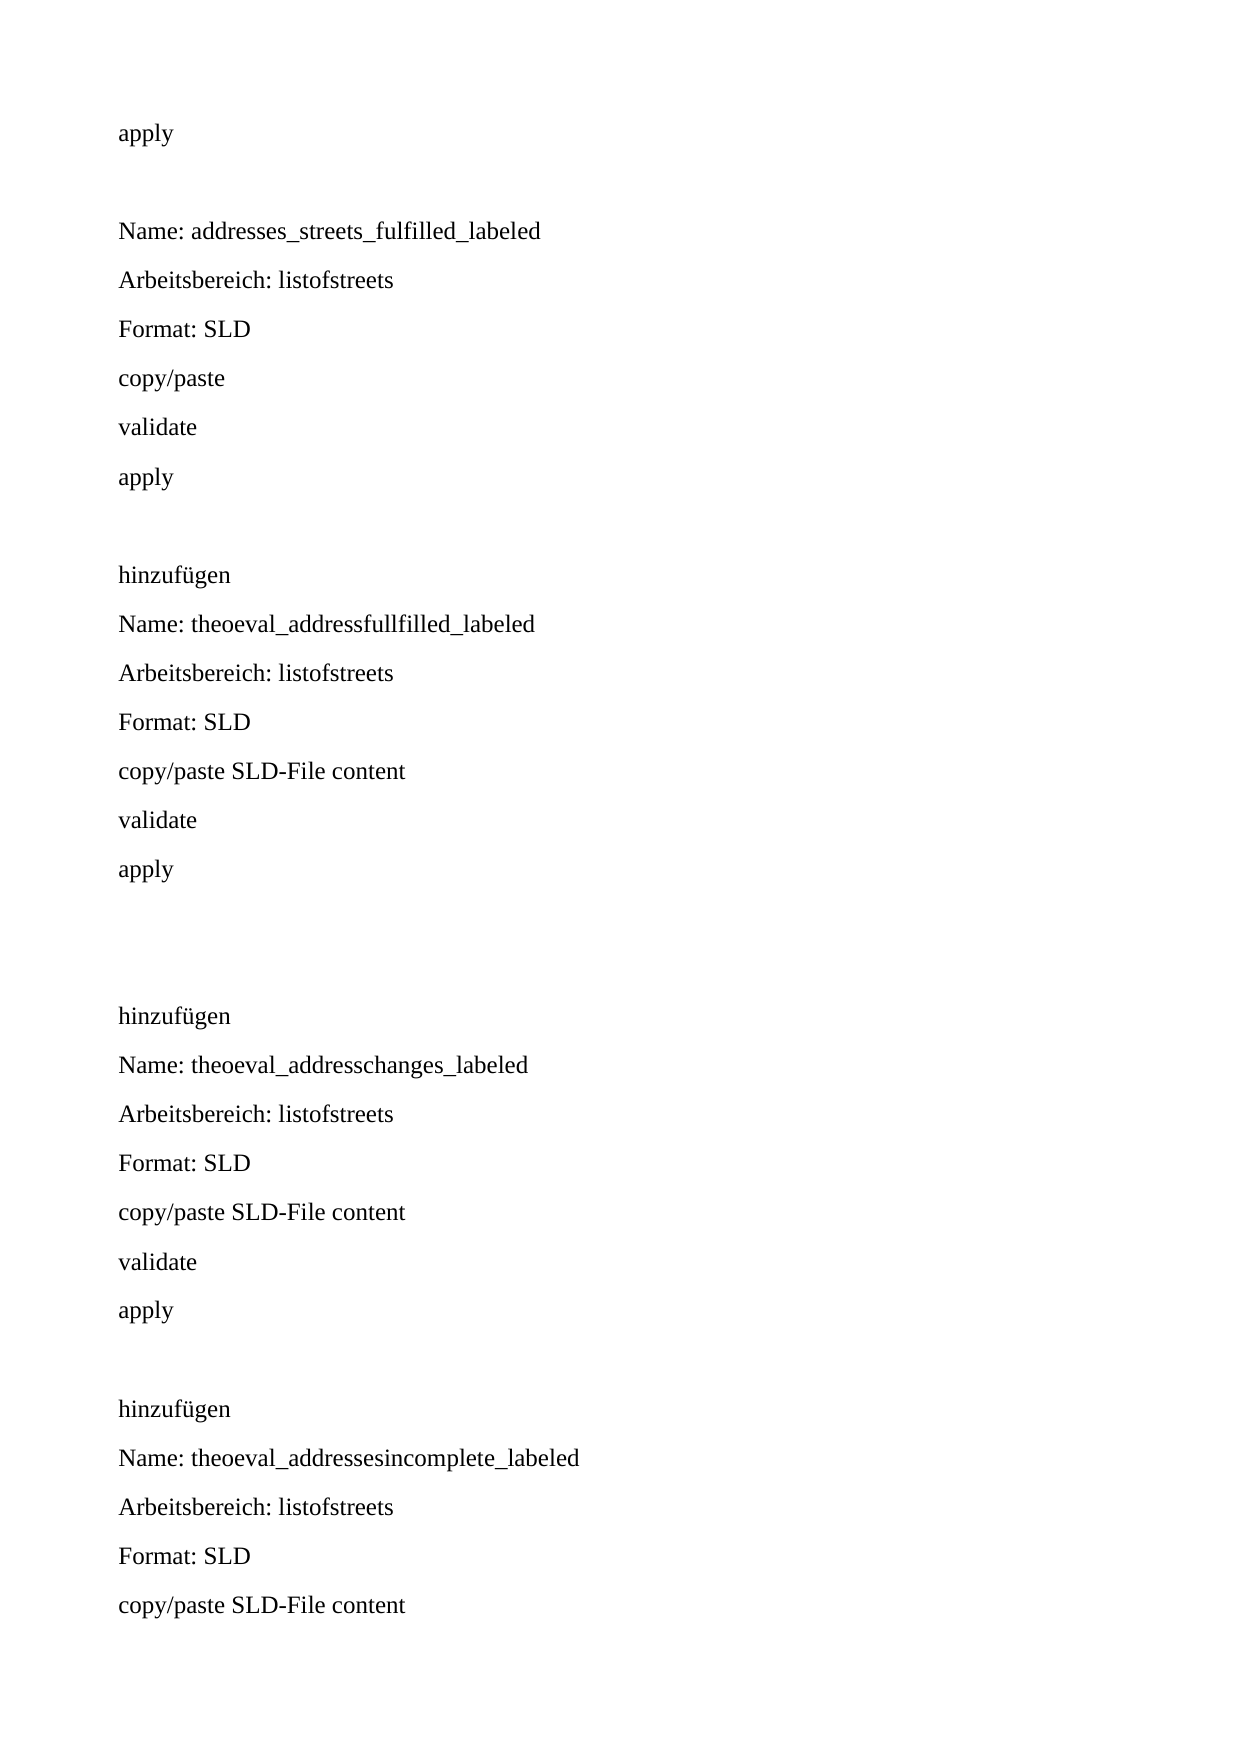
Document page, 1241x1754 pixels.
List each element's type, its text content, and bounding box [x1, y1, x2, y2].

text Arbeitsbereich: listofstreets [118, 265, 1122, 294]
text Arbeitsbereich: listofstreets [118, 1099, 1122, 1128]
text Format: SLD [118, 1541, 1122, 1570]
text apply [118, 1296, 1122, 1324]
text copy/paste [118, 363, 1122, 392]
text validate [118, 412, 1122, 441]
text apply [118, 854, 1122, 883]
text validate [118, 805, 1122, 834]
text apply [118, 118, 1122, 147]
text copy/paste SLD-File content [118, 756, 1122, 785]
text hinzufügen [118, 1001, 1122, 1030]
text hinzufügen [118, 560, 1122, 588]
text Arbeitsbereich: listofstreets [118, 1492, 1122, 1521]
text apply [118, 462, 1122, 490]
text Arbeitsbereich: listofstreets [118, 658, 1122, 687]
text hinzufügen [118, 1394, 1122, 1422]
text validate [118, 1247, 1122, 1275]
text Name: theoeval_addressfullfilled_labeled [118, 609, 1122, 637]
text copy/paste SLD-File content [118, 1590, 1122, 1619]
text Format: SLD [118, 707, 1122, 736]
text copy/paste SLD-File content [118, 1197, 1122, 1226]
text Name: theoeval_addressesincomplete_labeled [118, 1443, 1122, 1472]
text Name: theoeval_addresschanges_labeled [118, 1050, 1122, 1079]
text Name: addresses_streets_fulfilled_labeled [118, 216, 1122, 245]
text Format: SLD [118, 1148, 1122, 1177]
text Format: SLD [118, 314, 1122, 343]
